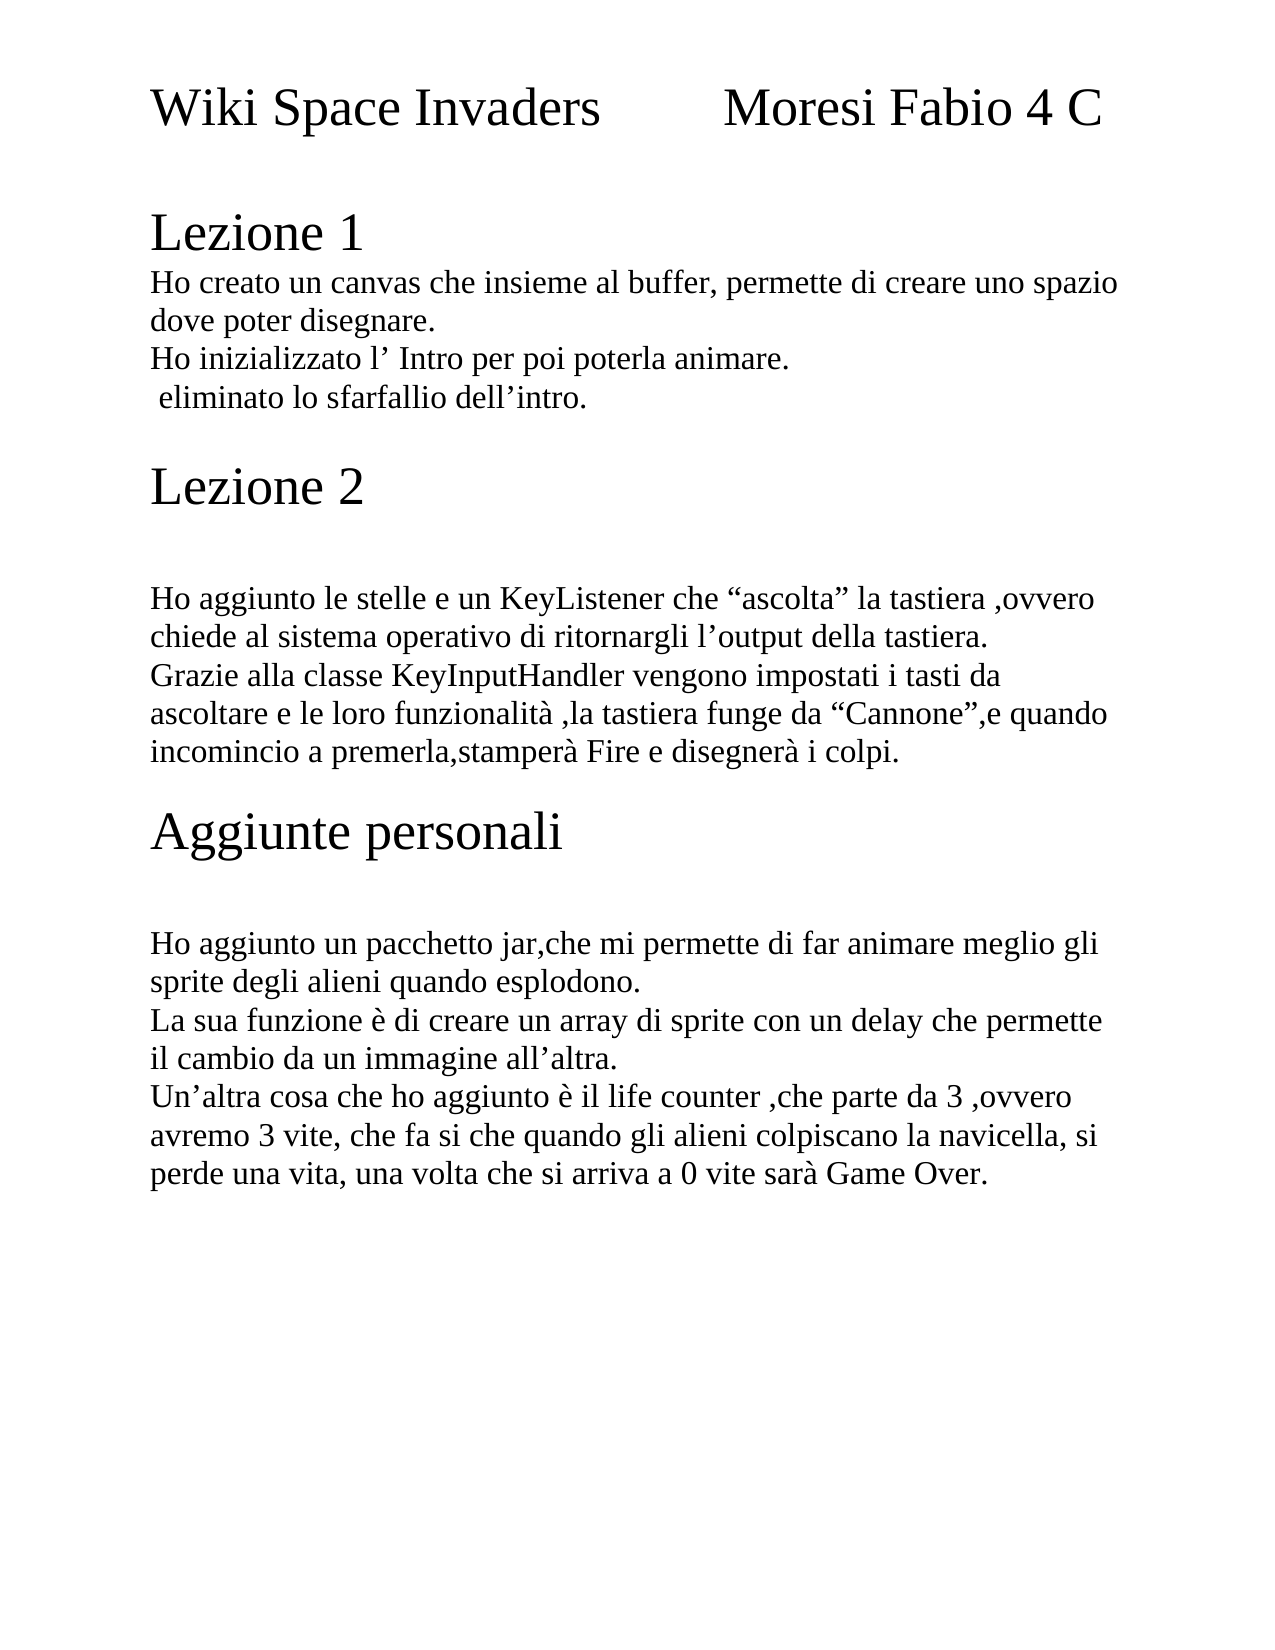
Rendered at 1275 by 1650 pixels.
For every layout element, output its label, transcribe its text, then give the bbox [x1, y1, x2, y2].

text Ho creato un canvas che insieme al buffer, permette di creare uno spazio dove poter disegnare. [150, 262, 1125, 338]
text Grazie alla classe KeyInputHandler vengono impostati i tasti da ascoltare e le loro funzionalità ,la tastiera funge da “Cannone”,e quando incomincio a premerla,stamperà Fire e disegnerà i colpi. [150, 655, 1125, 770]
text Ho inizializzato l’ Intro per poi poterla animare. [150, 338, 1125, 377]
text eliminato lo sfarfallio dell’intro. [150, 377, 1125, 415]
text Lezione 2 [150, 453, 1125, 516]
text Aggiunte personali [150, 798, 1125, 861]
text Lezione 1 [150, 199, 1125, 262]
text Ho aggiunto le stelle e un KeyListener che “ascolta” la tastiera ,ovvero chiede al sistema operativo di ritornargli l’output della tastiera. [150, 578, 1125, 655]
text Un’altra cosa che ho aggiunto è il life counter ,che parte da 3 ,ovvero avremo 3 vite, che fa si che quando gli alieni colpiscano la navicella, si perde una vita, una volta che si arriva a 0 vite sarà Game Over. [150, 1076, 1125, 1191]
text La sua funzione è di creare un array di sprite con un delay che permette il cambio da un immagine all’altra. [150, 1000, 1125, 1076]
text Ho aggiunto un pacchetto jar,che mi permette di far animare meglio gli sprite degli alieni quando esplodono. [150, 923, 1125, 1000]
text Wiki Space Invaders Moresi Fabio 4 C [150, 75, 1125, 137]
